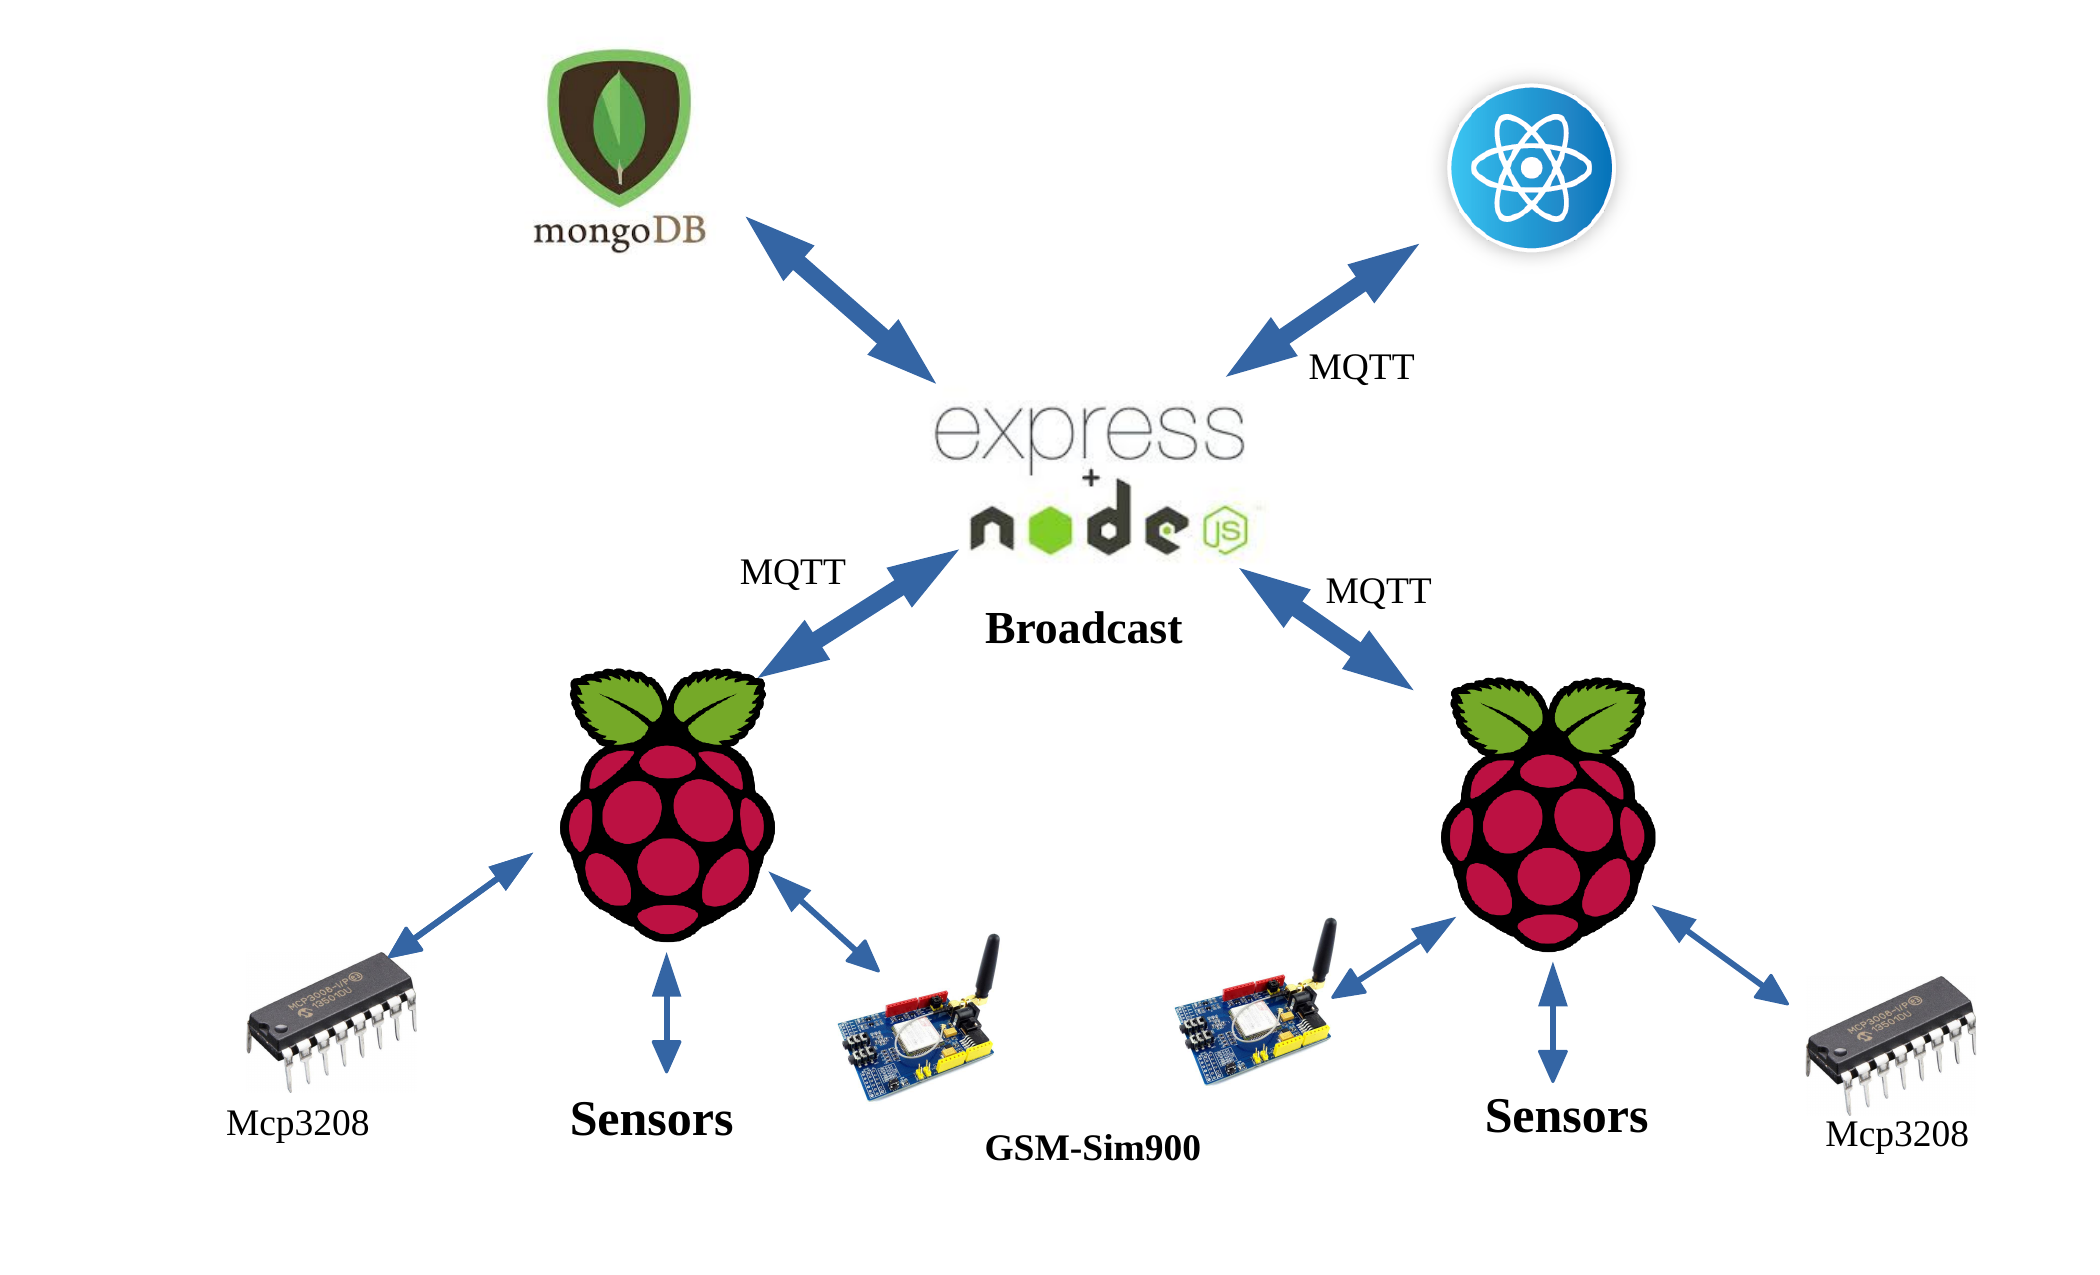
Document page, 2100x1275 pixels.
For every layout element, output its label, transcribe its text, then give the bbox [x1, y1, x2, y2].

picture [822, 932, 1022, 1132]
picture [997, 615, 1005, 624]
picture [533, 654, 797, 966]
text ­ [1678, 722, 1982, 751]
text ­ [118, 722, 533, 751]
text ­ [797, 722, 1413, 751]
picture [1159, 916, 1359, 1116]
picture [246, 952, 417, 1093]
picture [918, 345, 1271, 624]
picture [507, 20, 732, 284]
picture [1419, 55, 1644, 280]
picture [1413, 663, 1678, 976]
picture [1805, 976, 1977, 1116]
